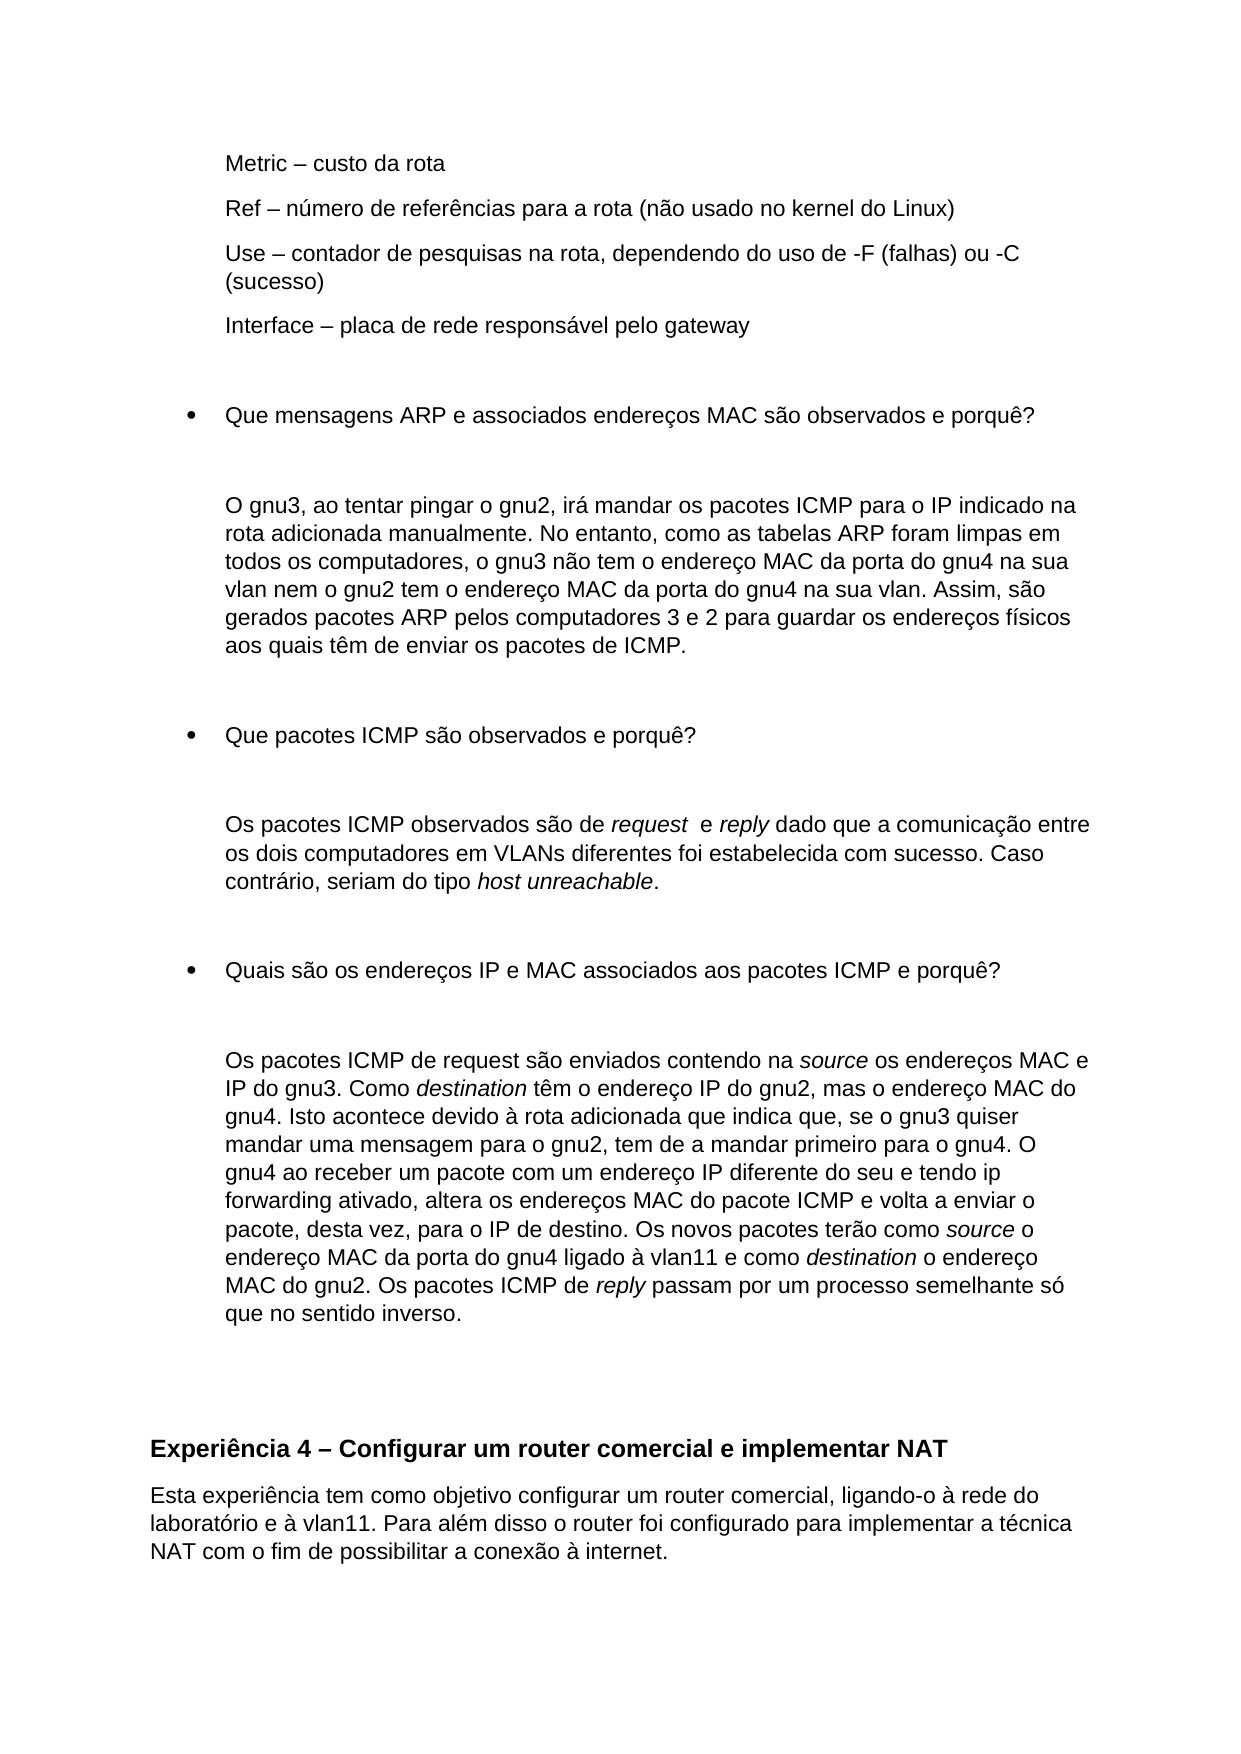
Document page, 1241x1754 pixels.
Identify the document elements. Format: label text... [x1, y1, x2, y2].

list Quais são os endereços IP e MAC associados aos pacotes ICMP e porquê? [187, 957, 1090, 984]
list Os pacotes ICMP de request são enviados contendo na source os endereços MAC e IP do gnu3. Como destination têm o endereço IP do gnu2, mas o endereço MAC do gnu4. Isto acontece devido à rota adicionada que indica que, se o gnu3 quiser mandar uma mensagem para o gnu2, tem de a mandar primeiro para o gnu4. O gnu4 ao receber um pacote com um endereço IP diferente do seu e tendo ip forwarding ativado, altera os endereços MAC do pacote ICMP e volta a enviar o pacote, desta vez, para o IP de destino. Os novos pacotes terão como source o endereço MAC da porta do gnu4 ligado à vlan11 e como destination o endereço MAC do gnu2. Os pacotes ICMP de reply passam por um processo semelhante só que no sentido inverso. [225, 1047, 1090, 1326]
list Que pacotes ICMP são observados e porquê? [187, 722, 1090, 748]
text Esta experiência tem como objetivo configurar um router comercial, ligando-o à rede do laboratório e à vlan11. Para além disso o router foi configurado para implementar a técnica NAT com o fim de possibilitar a conexão à internet. [150, 1482, 1090, 1564]
list Os pacotes ICMP observados são de request e reply dado que a comunicação entre os dois computadores em VLANs diferentes foi estabelecida com sucesso. Caso contrário, seriam do tipo host unreachable. [225, 811, 1090, 894]
list O gnu3, ao tentar pingar o gnu2, irá mandar os pacotes ICMP para o IP indicado na rota adicionada manualmente. No entanto, como as tabelas ARP foram limpas em todos os computadores, o gnu3 não tem o endereço MAC da porta do gnu4 na sua vlan nem o gnu2 tem o endereço MAC da porta do gnu4 na sua vlan. Assim, são gerados pacotes ARP pelos computadores 3 e 2 para guardar os endereços físicos aos quais têm de enviar os pacotes de ICMP. [225, 492, 1090, 659]
list Que mensagens ARP e associados endereços MAC são observados e porquê? [187, 402, 1090, 428]
list Use – contador de pesquisas na rota, dependendo do uso de -F (falhas) ou -C (sucesso) [225, 239, 1090, 294]
list Interface – placa de rede responsável pelo gateway [225, 312, 1090, 339]
text Experiência 4 – Configurar um router comercial e implementar NAT [150, 1434, 1090, 1463]
list Ref – número de referências para a rota (não usado no kernel do Linux) [225, 195, 1090, 221]
list Metric – custo da rota [225, 150, 1090, 176]
